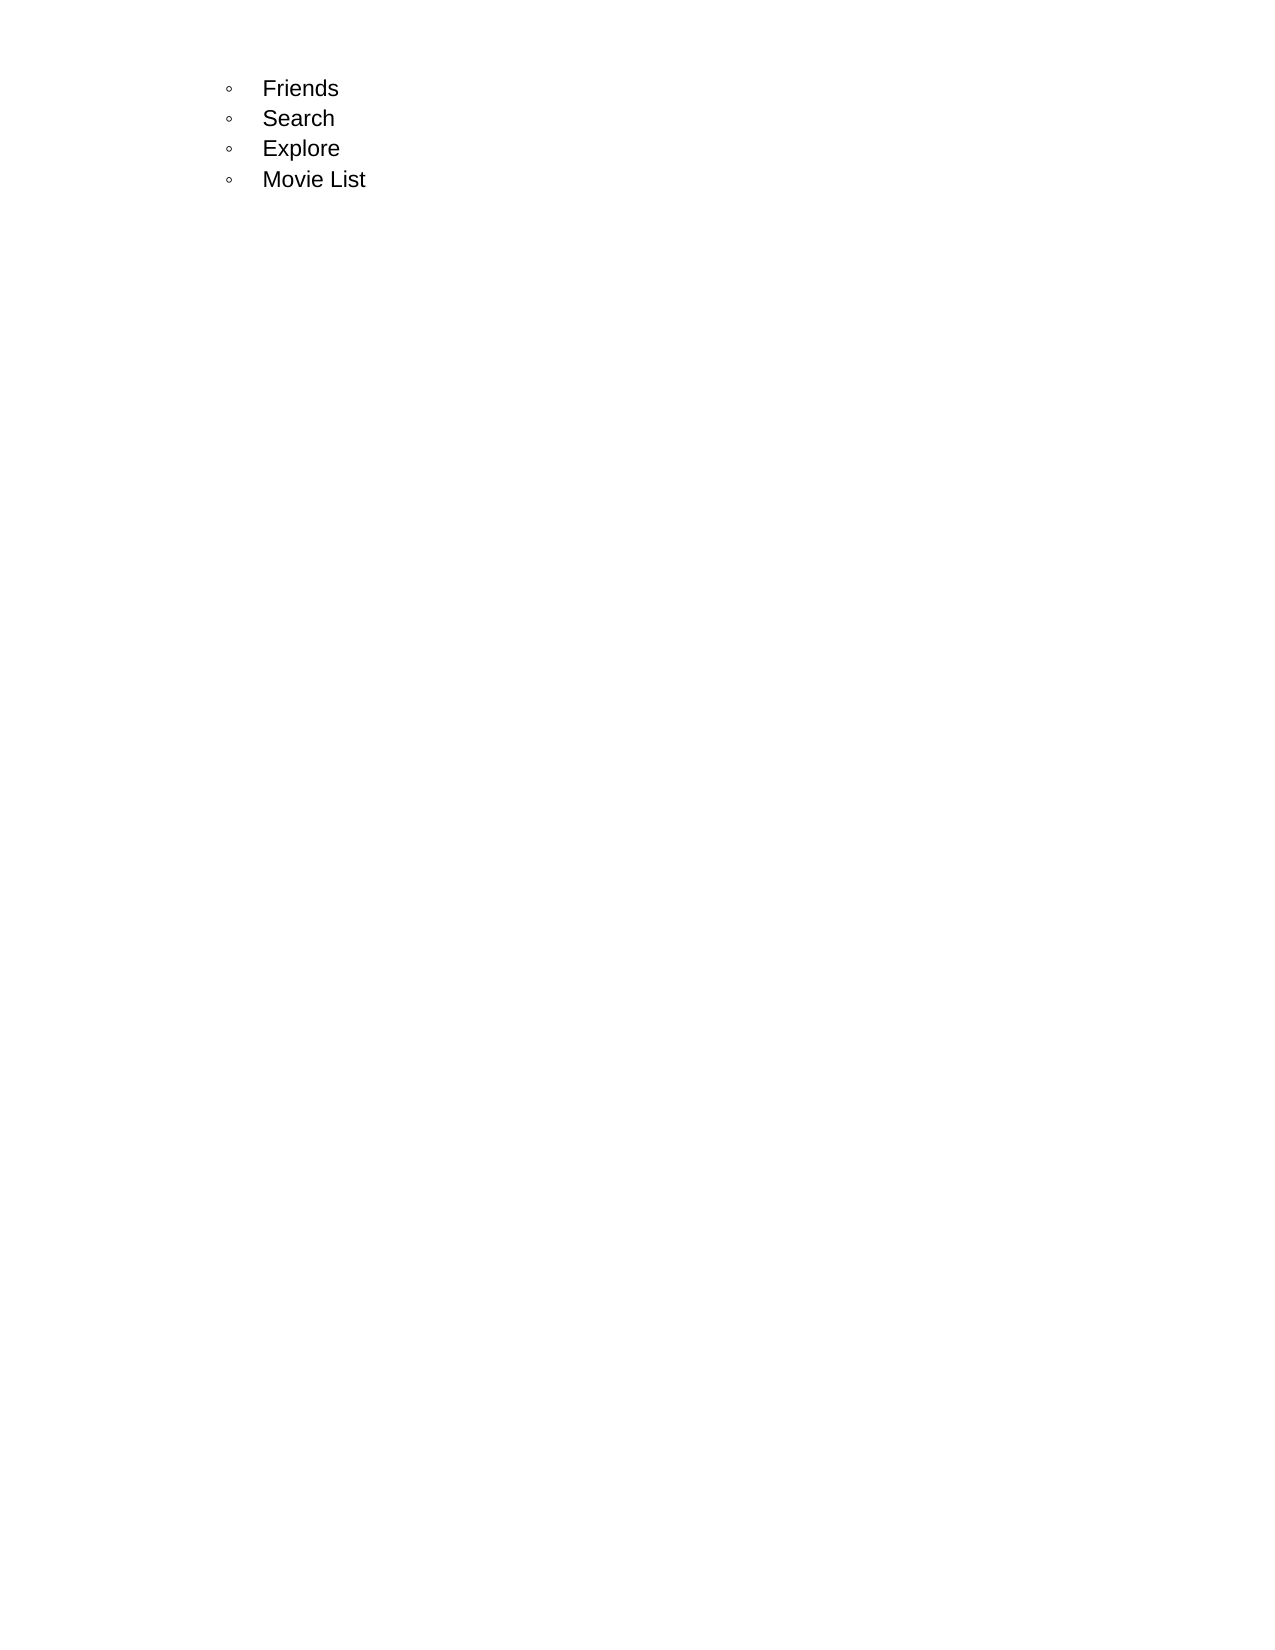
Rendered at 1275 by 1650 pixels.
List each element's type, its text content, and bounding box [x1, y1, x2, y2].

list Search [225, 105, 1125, 132]
list Friends [225, 75, 1125, 101]
list Explore [225, 135, 1125, 162]
list Movie List [225, 166, 1125, 192]
